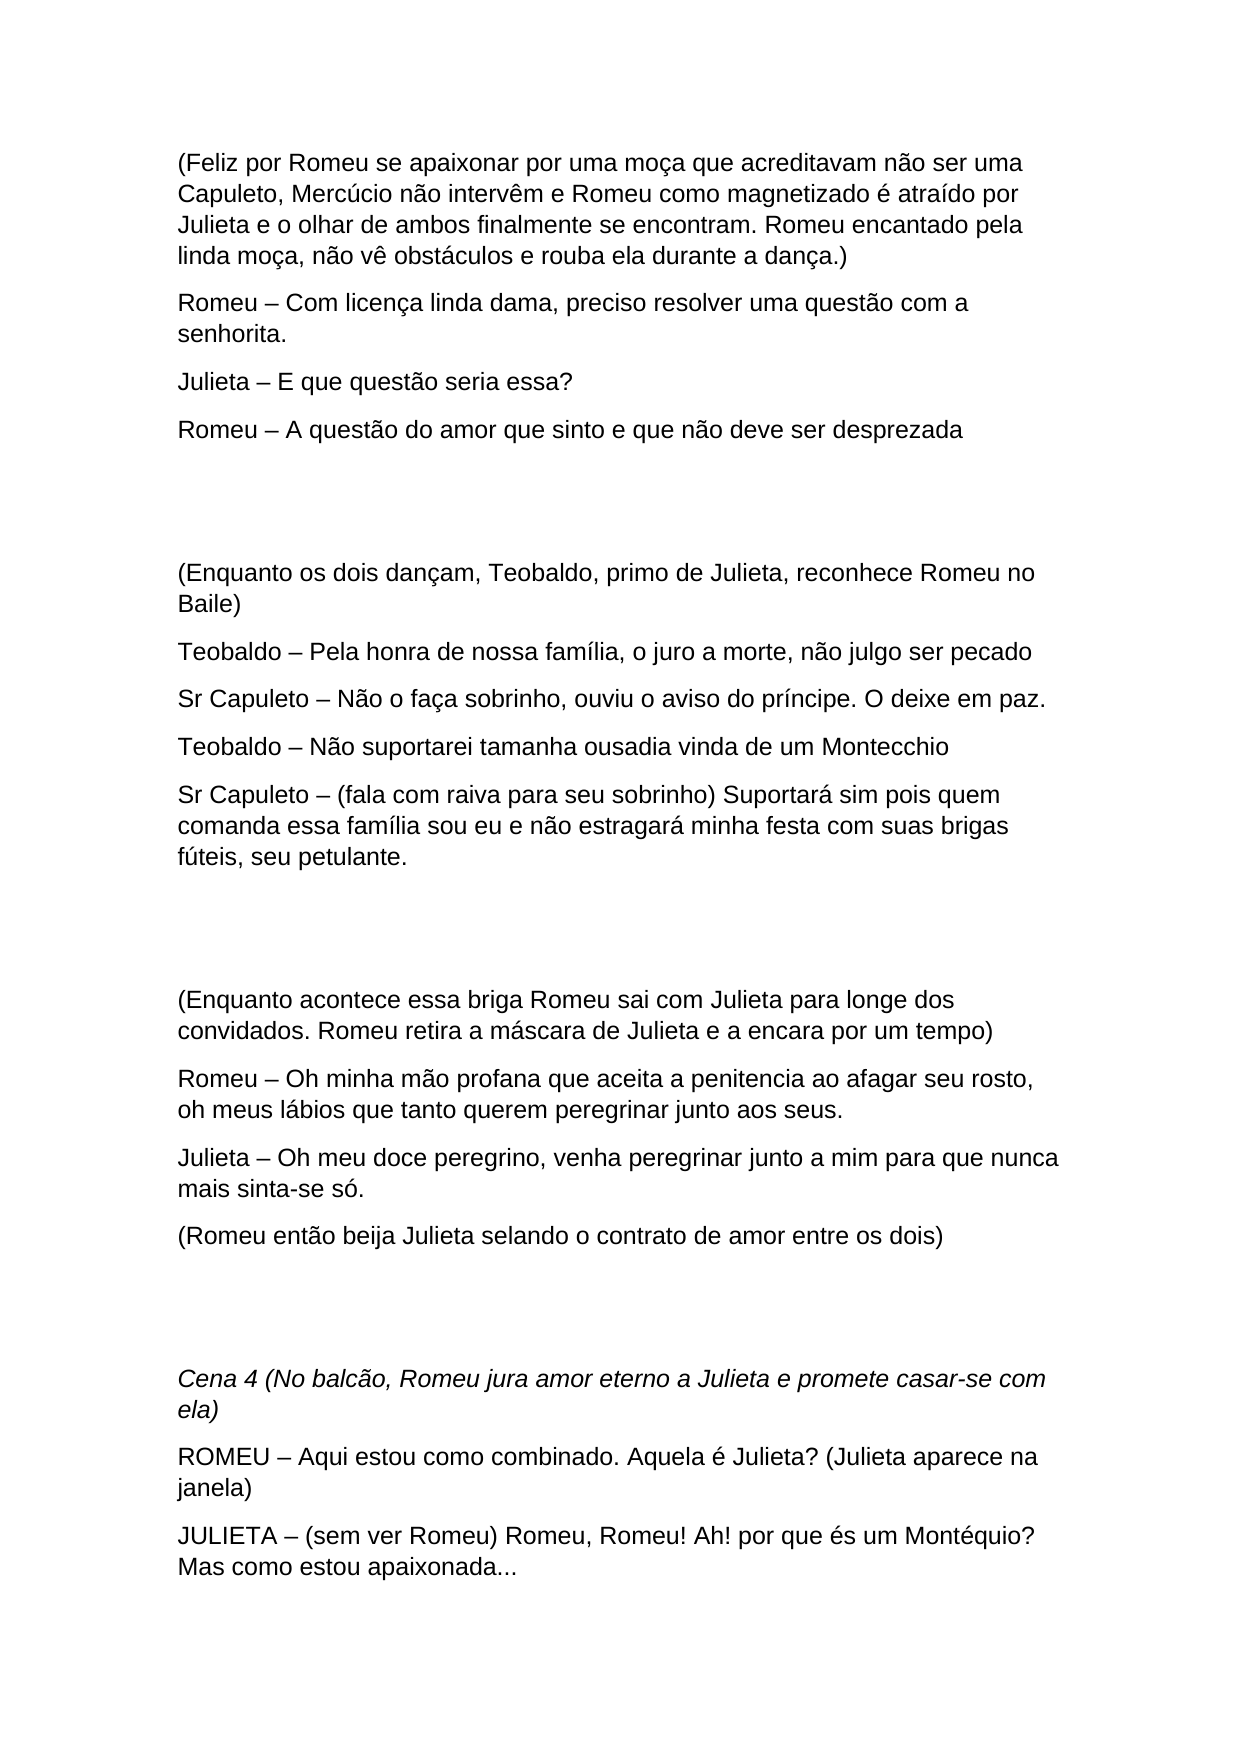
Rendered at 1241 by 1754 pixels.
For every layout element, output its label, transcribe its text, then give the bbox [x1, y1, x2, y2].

text Romeu – Oh minha mão profana que aceita a penitencia ao afagar seu rosto, oh meus lábios que tanto querem peregrinar junto aos seus. [177, 1064, 1063, 1124]
text Romeu – Com licença linda dama, preciso resolver uma questão com a senhorita. [177, 288, 1063, 348]
text Sr Capuleto – Não o faça sobrinho, ouviu o aviso do príncipe. O deixe em paz. [177, 684, 1063, 713]
text Julieta – E que questão seria essa? [177, 367, 1063, 396]
text Cena 4 (No balcão, Romeu jura amor eterno a Julieta e promete casar-se com ela) [177, 1364, 1063, 1423]
text Julieta – Oh meu doce peregrino, venha peregrinar junto a mim para que nunca mais sinta-se só. [177, 1143, 1063, 1202]
text (Enquanto acontece essa briga Romeu sai com Julieta para longe dos convidados. Romeu retira a máscara de Julieta e a encara por um tempo) [177, 985, 1063, 1045]
text JULIETA – (sem ver Romeu) Romeu, Romeu! Ah! por que és um Montéquio? Mas como estou apaixonada... [177, 1521, 1063, 1581]
text (Romeu então beija Julieta selando o contrato de amor entre os dois) [177, 1221, 1063, 1250]
text Romeu – A questão do amor que sinto e que não deve ser desprezada [177, 415, 1063, 444]
text Teobaldo – Não suportarei tamanha ousadia vinda de um Montecchio [177, 732, 1063, 761]
text (Enquanto os dois dançam, Teobaldo, primo de Julieta, reconhece Romeu no Baile) [177, 558, 1063, 618]
text Teobaldo – Pela honra de nossa família, o juro a morte, não julgo ser pecado [177, 637, 1063, 666]
text Sr Capuleto – (fala com raiva para seu sobrinho) Suportará sim pois quem comanda essa família sou eu e não estragará minha festa com suas brigas fúteis, seu petulante. [177, 780, 1063, 871]
text ROMEU – Aqui estou como combinado. Aquela é Julieta? (Julieta aparece na janela) [177, 1442, 1063, 1502]
text (Feliz por Romeu se apaixonar por uma moça que acreditavam não ser uma Capuleto, Mercúcio não intervêm e Romeu como magnetizado é atraído por Julieta e o olhar de ambos finalmente se encontram. Romeu encantado pela linda moça, não vê obstáculos e rouba ela durante a dança.) [177, 148, 1063, 269]
